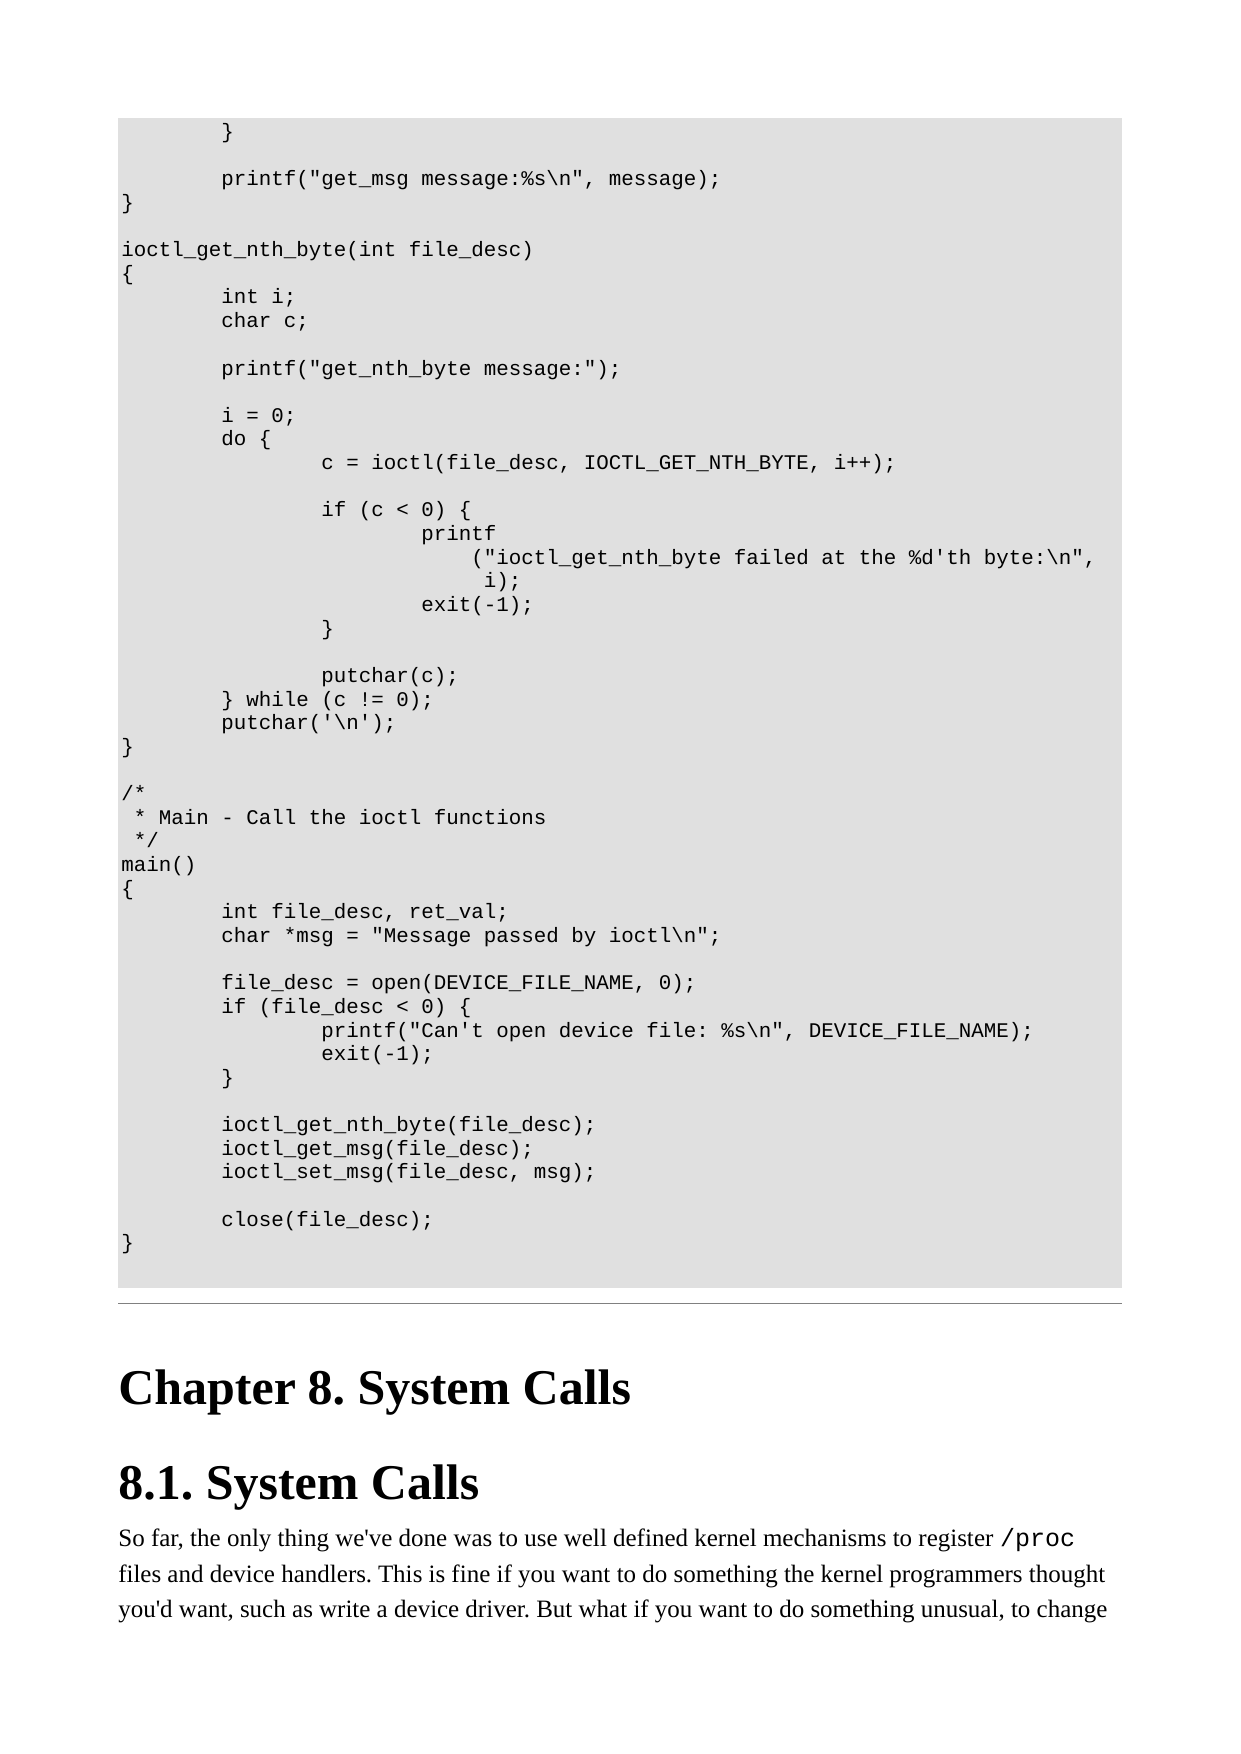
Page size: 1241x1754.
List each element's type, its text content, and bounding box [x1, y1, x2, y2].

text So far, the only thing we've done was to use well defined kernel mechanisms to register /proc files and device handlers. This is fine if you want to do something the kernel programmers thought you'd want, such as write a device driver. But what if you want to do something unusual, to change [118, 1523, 1122, 1622]
subtitle Chapter 8. System Calls [118, 1358, 1122, 1415]
subtitle 8.1. System Calls [118, 1453, 1122, 1510]
table_header } printf("get_msg message:%s\n", message); } ioctl_get_nth_byte(int file_desc) { int i; char c; printf("get_nth_byte message:"); i = 0; do { c = ioctl(file_desc, IOCTL_GET_NTH_BYTE, i++); if (c < 0) { printf ("ioctl_get_nth_byte failed at the %d'th byte:\n", i); exit(-1); } putchar(c); } while (c != 0); putchar('\n'); } /* * Main - Call the ioctl functions */ main() { int file_desc, ret_val; char *msg = "Message passed by ioctl\n"; file_desc = open(DEVICE_FILE_NAME, 0); if (file_desc < 0) { printf("Can't open device file: %s\n", DEVICE_FILE_NAME); exit(-1); } ioctl_get_nth_byte(file_desc); ioctl_get_msg(file_desc); ioctl_set_msg(file_desc, msg); close(file_desc); } [118, 118, 1122, 1288]
